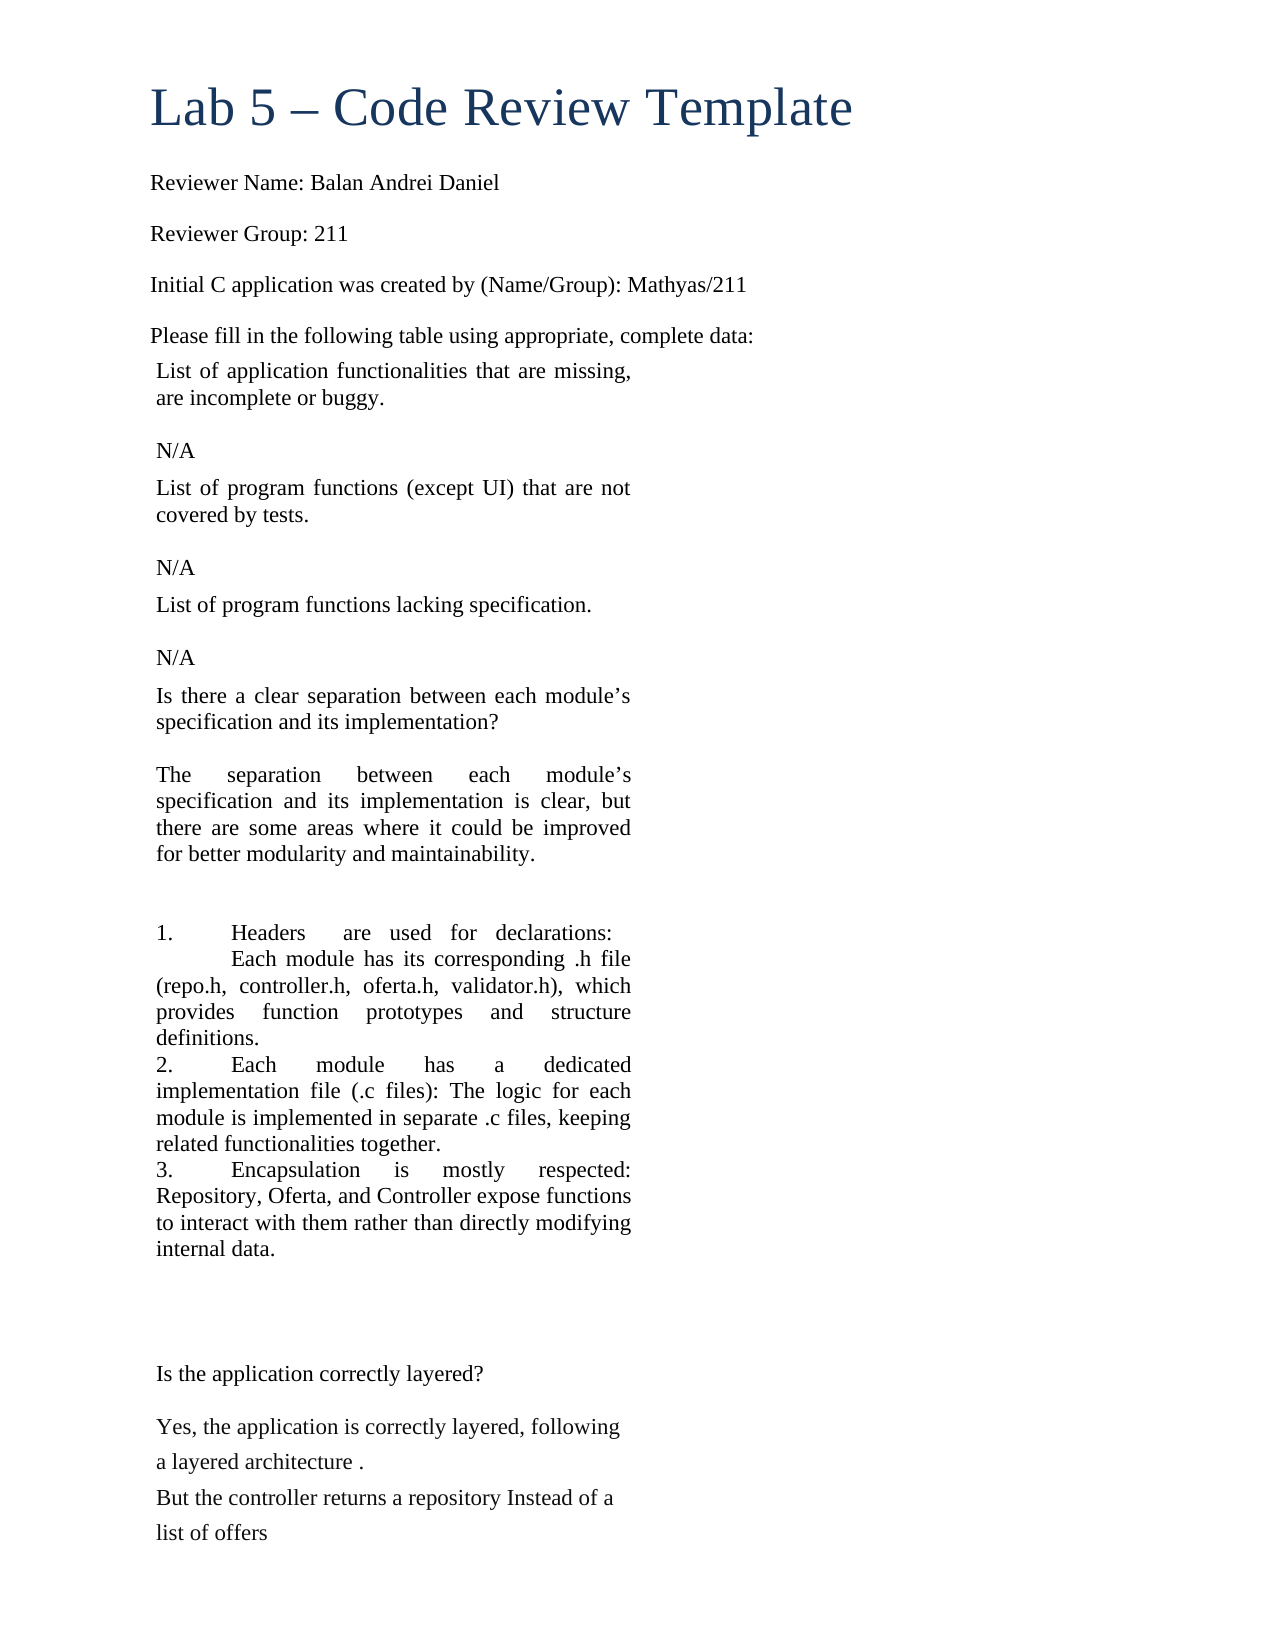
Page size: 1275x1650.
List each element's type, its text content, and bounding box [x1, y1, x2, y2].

table_cell [638, 586, 1125, 676]
table_cell Is there a clear separation between each module’s specification and its implementation? The separation between each module’s specification and its implementation is clear, but there are some areas where it could be improved for better modularity and maintainability. 1. Headers are used for declarations: Each module has its corresponding .h file (repo.h, controller.h, oferta.h, validator.h), which provides function prototypes and structure definitions. 2. Each module has a dedicated implementation file (.c files): The logic for each module is implemented in separate .c files, keeping related functionalities together. 3. Encapsulation is mostly respected: Repository, Oferta, and Controller expose functions to interact with them rather than directly modifying internal data. [150, 676, 637, 1354]
text Reviewer Name: Balan Andrei Daniel [150, 168, 1125, 195]
table_header [638, 352, 1125, 469]
text Reviewer Group: 211 [150, 219, 1125, 246]
table_cell [638, 469, 1125, 586]
text Please fill in the following table using appropriate, complete data: [150, 322, 1125, 348]
table_cell List of program functions lacking specification. N/A [150, 586, 637, 676]
table_header List of application functionalities that are missing, are incomplete or buggy. N/A [150, 352, 637, 469]
text Lab 5 – Code Review Template [150, 75, 1125, 137]
table_cell [638, 676, 1125, 1354]
table_cell List of program functions (except UI) that are not covered by tests. N/A [150, 469, 637, 586]
table_cell Is the application correctly layered? Yes, the application is correctly layered, following a layered architecture . But the controller returns a repository Instead of a list of offers [150, 1354, 637, 1561]
text Initial C application was created by (Name/Group): Mathyas/211 [150, 271, 1125, 297]
table_cell [638, 1354, 1125, 1561]
